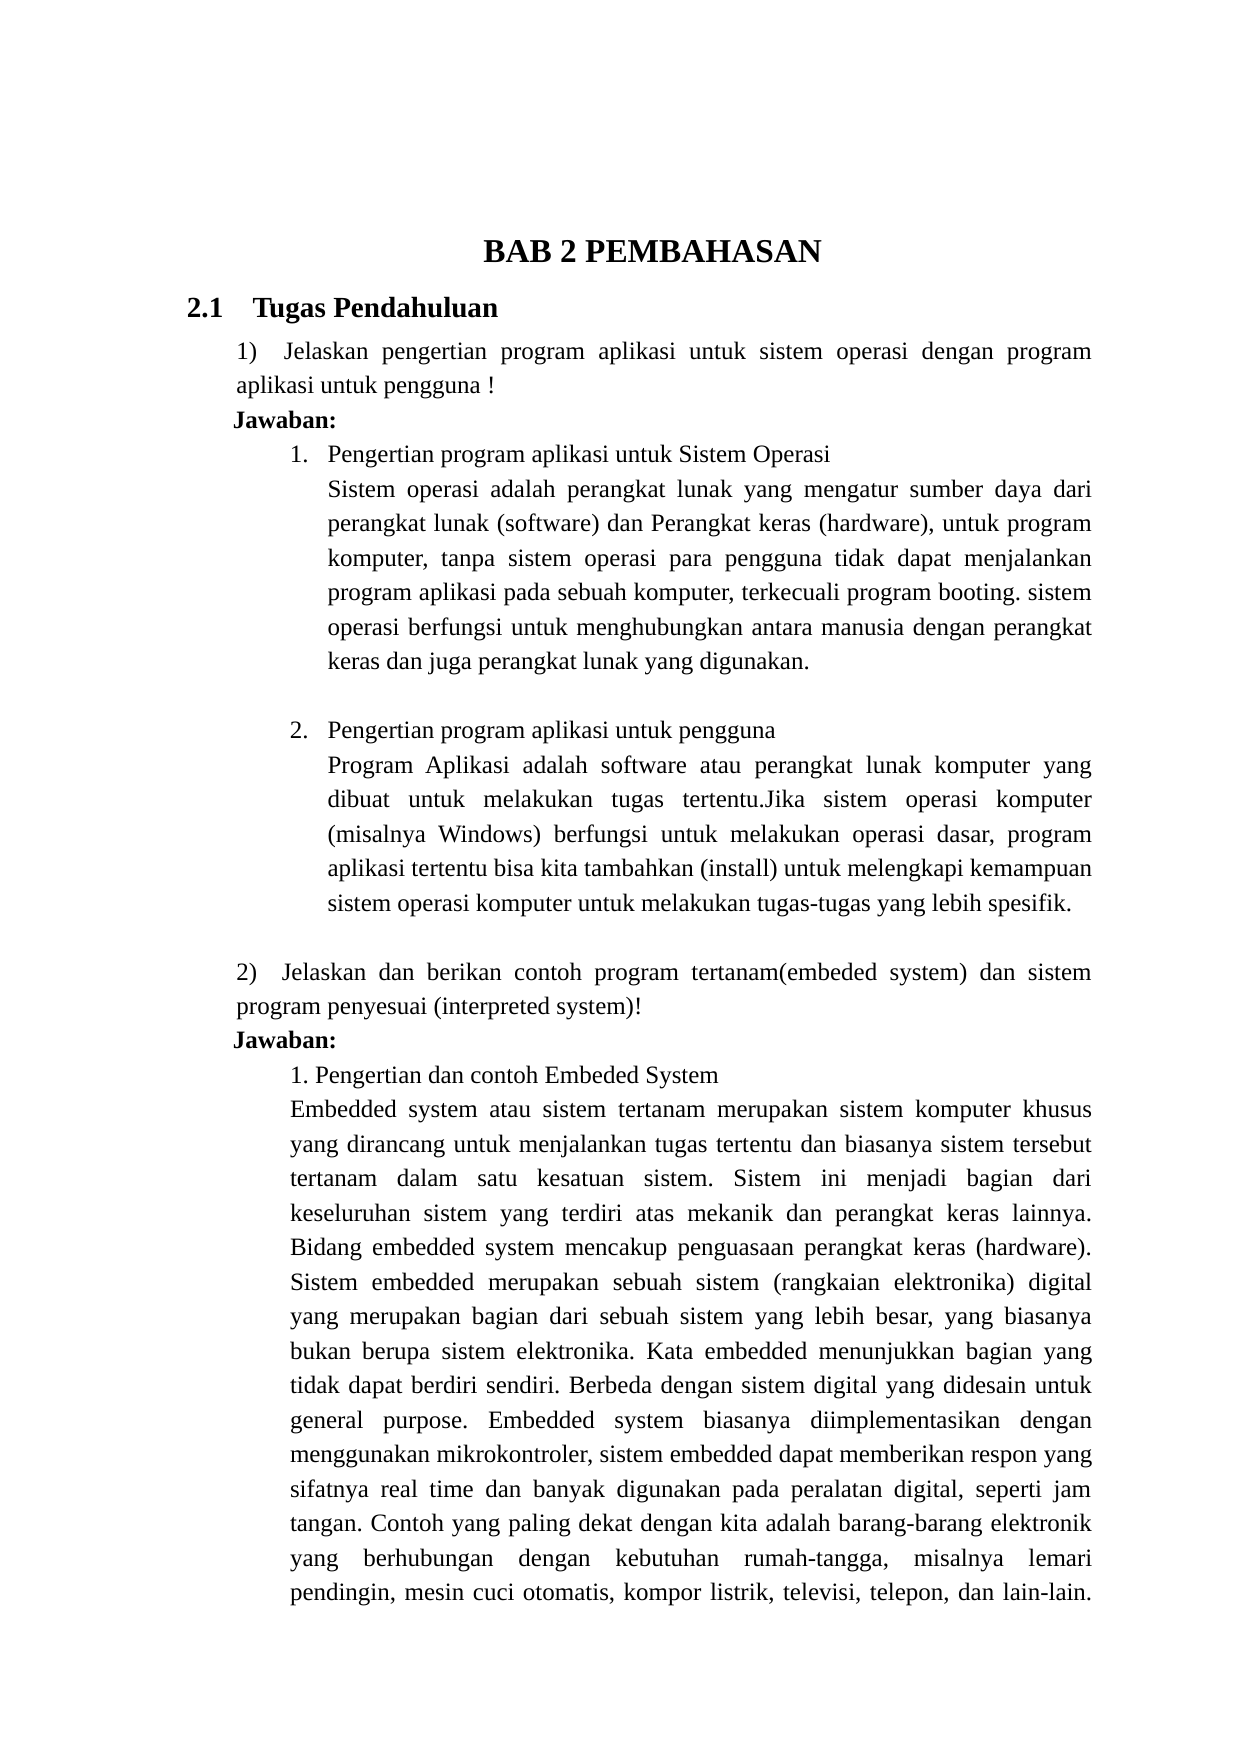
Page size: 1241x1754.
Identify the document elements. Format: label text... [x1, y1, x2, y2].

list 1. Pengertian dan contoh Embeded System [290, 1060, 1093, 1089]
list Pengertian program aplikasi untuk Sistem Operasi [186, 439, 1093, 468]
list Program Aplikasi adalah software atau perangkat lunak komputer yang dibuat untuk melakukan tugas tertentu.Jika sistem operasi komputer (misalnya Windows) berfungsi untuk melakukan operasi dasar, program aplikasi tertentu bisa kita tambahkan (install) untuk melengkapi kemampuan sistem operasi komputer untuk melakukan tugas-tugas yang lebih spesifik. [327, 750, 1093, 916]
list Jawaban: [189, 405, 1093, 434]
list Jawaban: [189, 1026, 1093, 1054]
subtitle Tugas Pendahuluan [187, 290, 1093, 323]
list 2) Jelaskan dan berikan contoh program tertanam(embeded system) dan sistem program penyesuai (interpreted system)! [236, 957, 1093, 1020]
subtitle BAB 2 PEMBAHASAN [177, 231, 1093, 269]
list Sistem operasi adalah perangkat lunak yang mengatur sumber daya dari perangkat lunak (software) dan Perangkat keras (hardware), untuk program komputer, tanpa sistem operasi para pengguna tidak dapat menjalankan program aplikasi pada sebuah komputer, terkecuali program booting. sistem operasi berfungsi untuk menghubungkan antara manusia dengan perangkat keras dan juga perangkat lunak yang digunakan. [327, 474, 1093, 675]
list Pengertian program aplikasi untuk pengguna [186, 715, 1093, 744]
list Embedded system atau sistem tertanam merupakan sistem komputer khusus yang dirancang untuk menjalankan tugas tertentu dan biasanya sistem tersebut tertanam dalam satu kesatuan sistem. Sistem ini menjadi bagian dari keseluruhan sistem yang terdiri atas mekanik dan perangkat keras lainnya. Bidang embedded system mencakup penguasaan perangkat keras (hardware). Sistem embedded merupakan sebuah sistem (rangkaian elektronika) digital yang merupakan bagian dari sebuah sistem yang lebih besar, yang biasanya bukan berupa sistem elektronika. Kata embedded menunjukkan bagian yang tidak dapat berdiri sendiri. Berbeda dengan sistem digital yang didesain untuk general purpose. Embedded system biasanya diimplementasikan dengan menggunakan mikrokontroler, sistem embedded dapat memberikan respon yang sifatnya real time dan banyak digunakan pada peralatan digital, seperti jam tangan. Contoh yang paling dekat dengan kita adalah barang-barang elektronik yang berhubungan dengan kebutuhan rumah-tangga, misalnya lemari pendingin, mesin cuci otomatis, kompor listrik, televisi, telepon, dan lain-lain. [290, 1094, 1093, 1606]
list 1) Jelaskan pengertian program aplikasi untuk sistem operasi dengan program aplikasi untuk pengguna ! [236, 336, 1093, 399]
